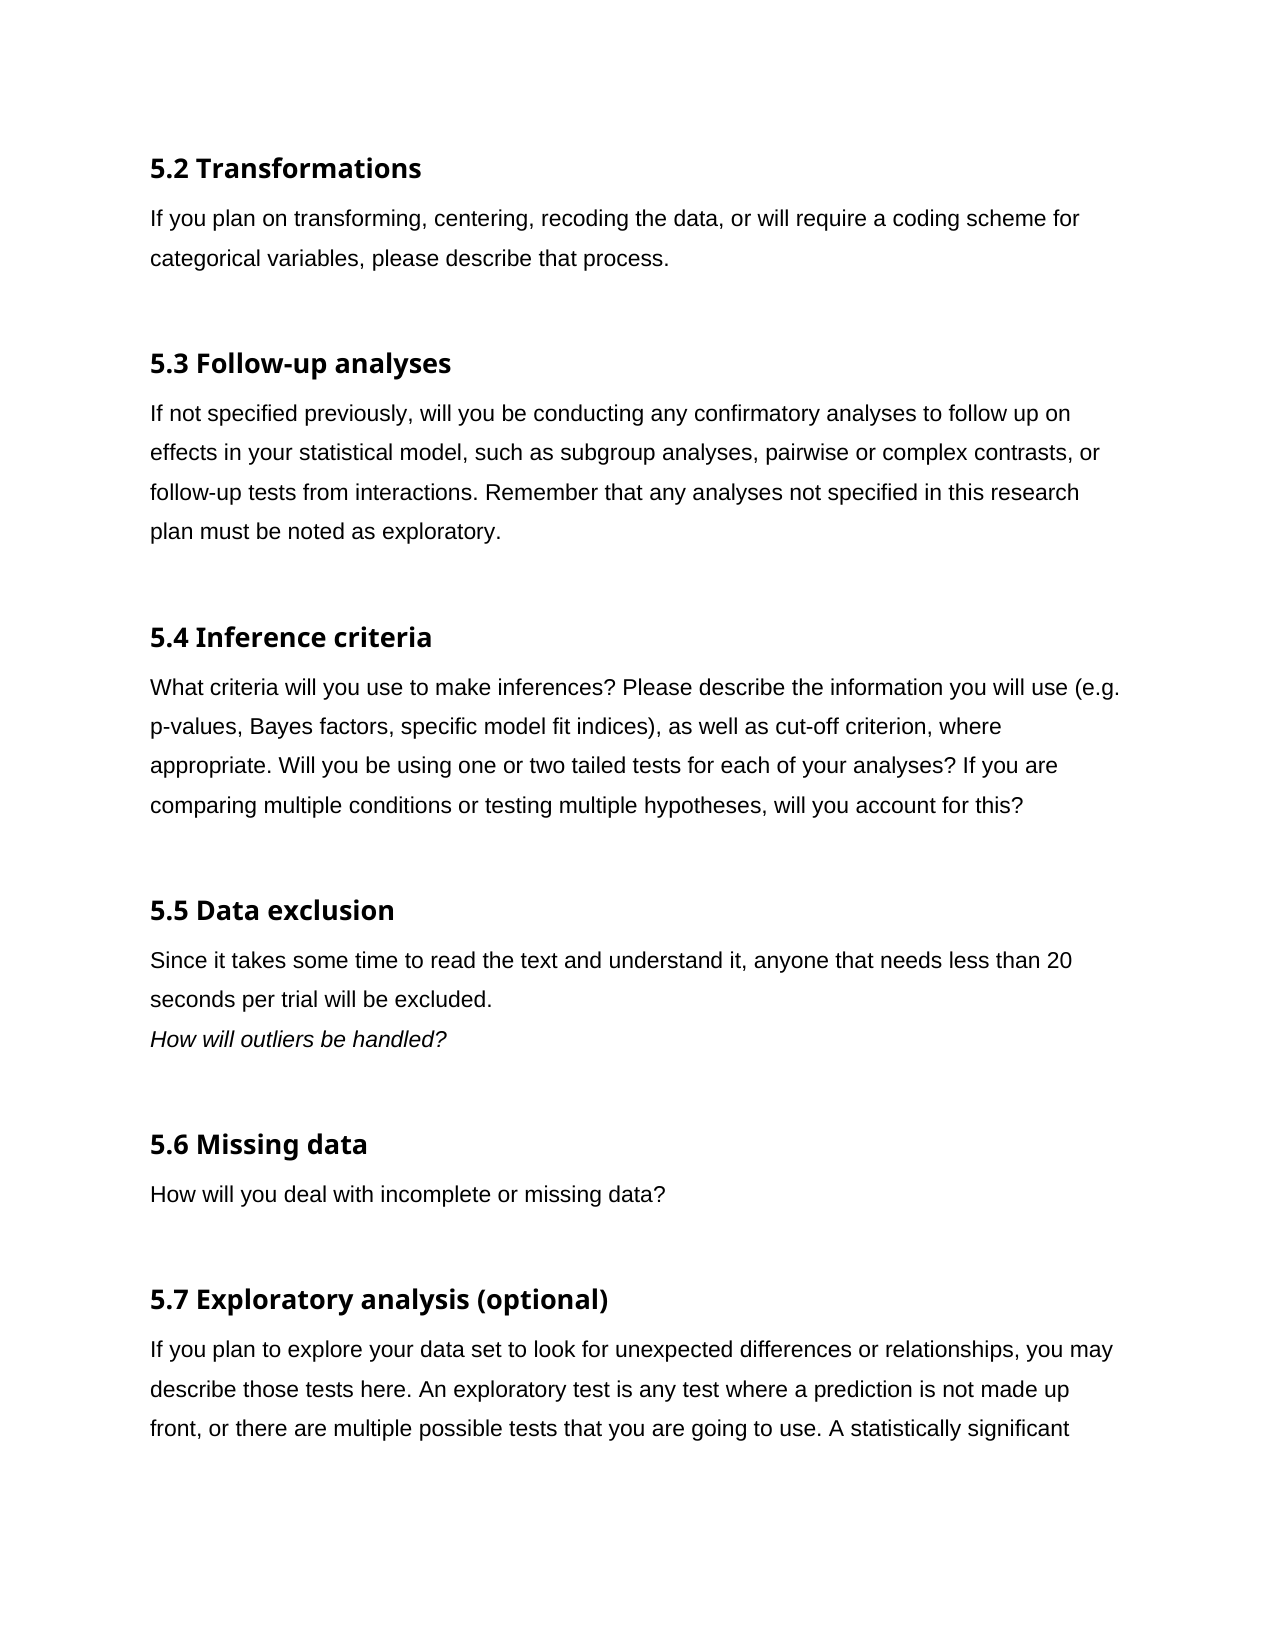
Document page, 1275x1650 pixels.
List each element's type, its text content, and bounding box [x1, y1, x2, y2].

subtitle 5.3 Follow-up analyses [150, 344, 1125, 381]
subtitle 5.2 Transformations [150, 150, 1125, 187]
text Since it takes some time to read the text and understand it, anyone that needs less than 20 seconds per trial will be excluded. [150, 947, 1125, 1013]
text If not specified previously, will you be conducting any confirmatory analyses to follow up on effects in your statistical model, such as subgroup analyses, pairwise or complex contrasts, or follow-up tests from interactions. Remember that any analyses not specified in this research plan must be noted as exploratory. [150, 400, 1125, 545]
text How will you deal with incomplete or missing data? [150, 1181, 1125, 1207]
text If you plan to explore your data set to look for unexpected differences or relationships, you may describe those tests here. An exploratory test is any test where a prediction is not made up front, or there are multiple possible tests that you are going to use. A statistically significant [150, 1336, 1125, 1441]
subtitle 5.4 Inference criteria [150, 618, 1125, 655]
text How will outliers be handled? [150, 1026, 1125, 1052]
subtitle 5.7 Exploratory analysis (optional) [150, 1281, 1125, 1318]
text What criteria will you use to make inferences? Please describe the information you will use (e.g. p-values, Bayes factors, specific model fit indices), as well as cut-off criterion, where appropriate. Will you be using one or two tailed tests for each of your analyses? If you are comparing multiple conditions or testing multiple hypotheses, will you account for this? [150, 673, 1125, 818]
subtitle 5.5 Data exclusion [150, 892, 1125, 928]
subtitle 5.6 Missing data [150, 1126, 1125, 1163]
text If you plan on transforming, centering, recoding the data, or will require a coding scheme for categorical variables, please describe that process. [150, 205, 1125, 271]
